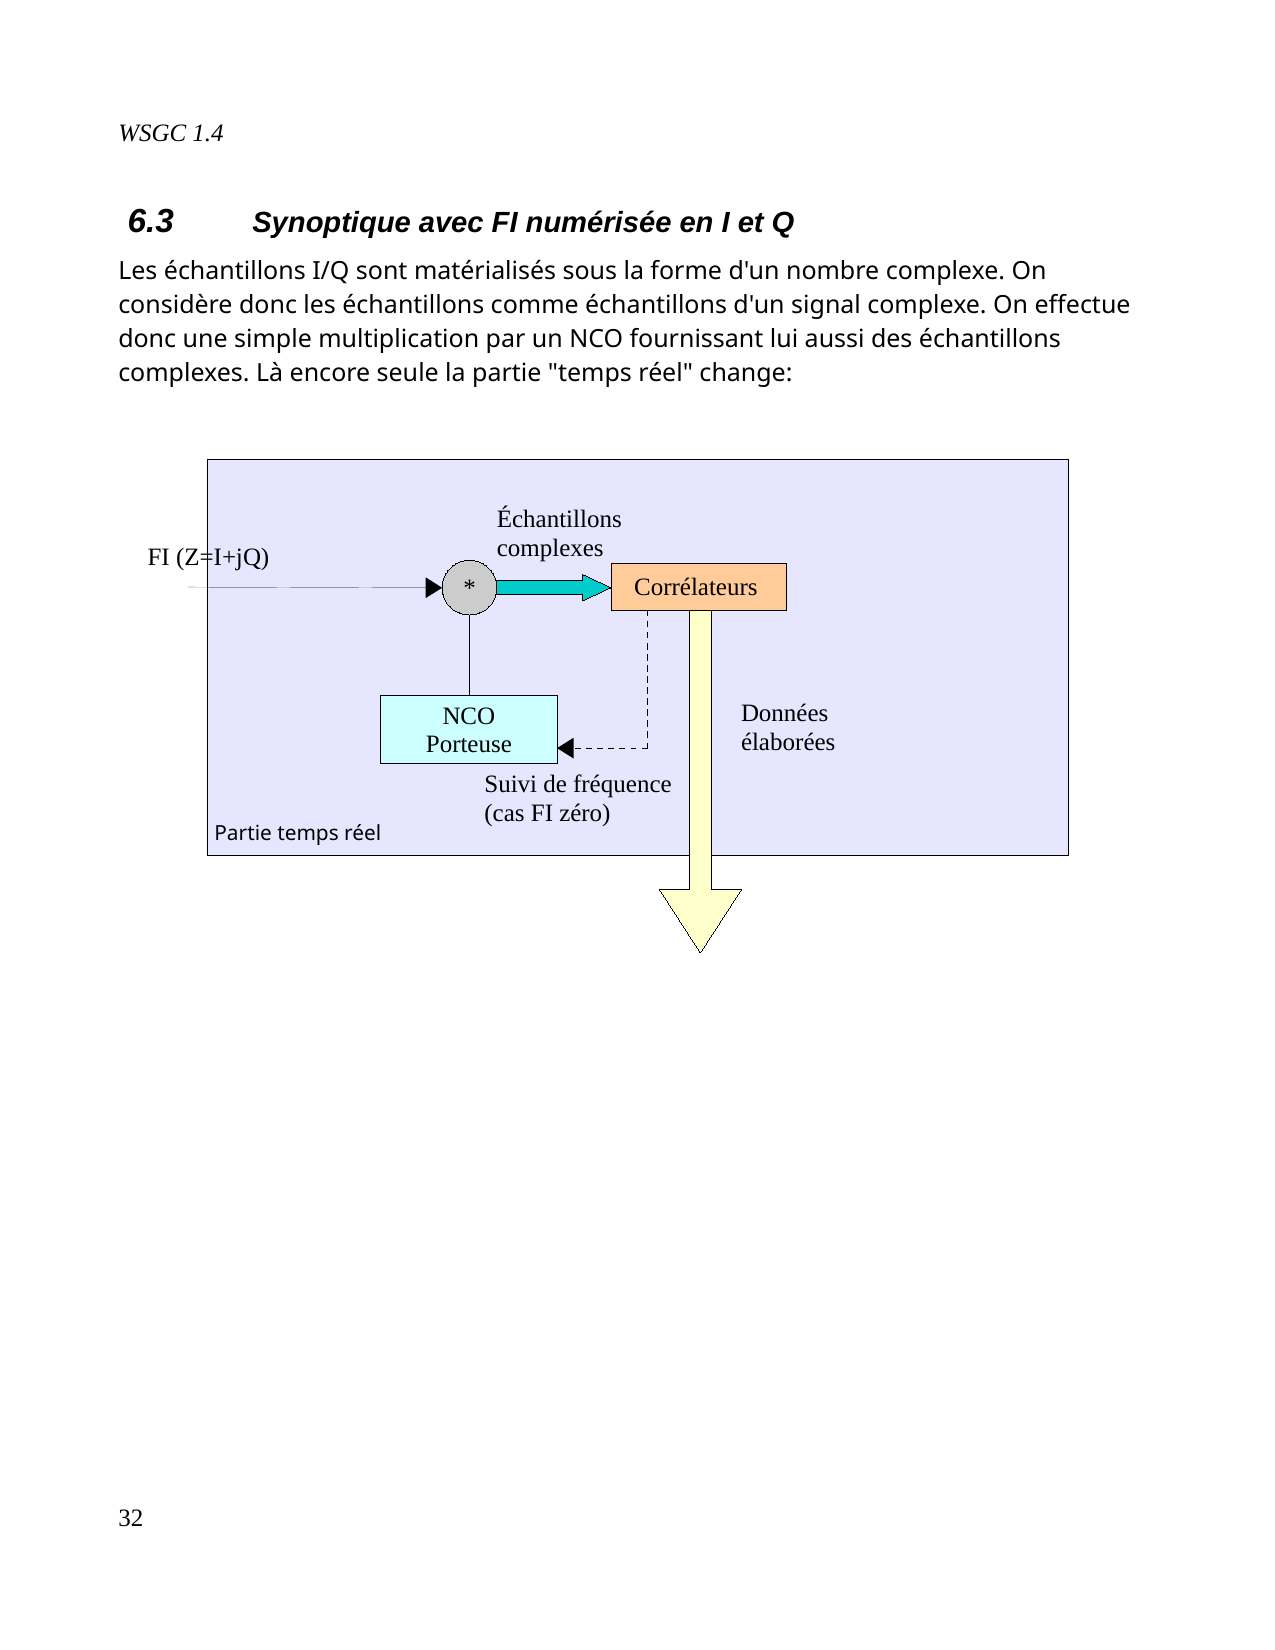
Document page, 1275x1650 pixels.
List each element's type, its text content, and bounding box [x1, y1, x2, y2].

text Les échantillons I/Q sont matérialisés sous la forme d'un nombre complexe. On considère donc les échantillons comme échantillons d'un signal complexe. On effectue donc une simple multiplication par un NCO fournissant lui aussi des échantillons complexes. Là encore seule la partie "temps réel" change: [118, 252, 1157, 388]
subtitle Synoptique avec FI numérisée en I et Q [118, 201, 1157, 240]
